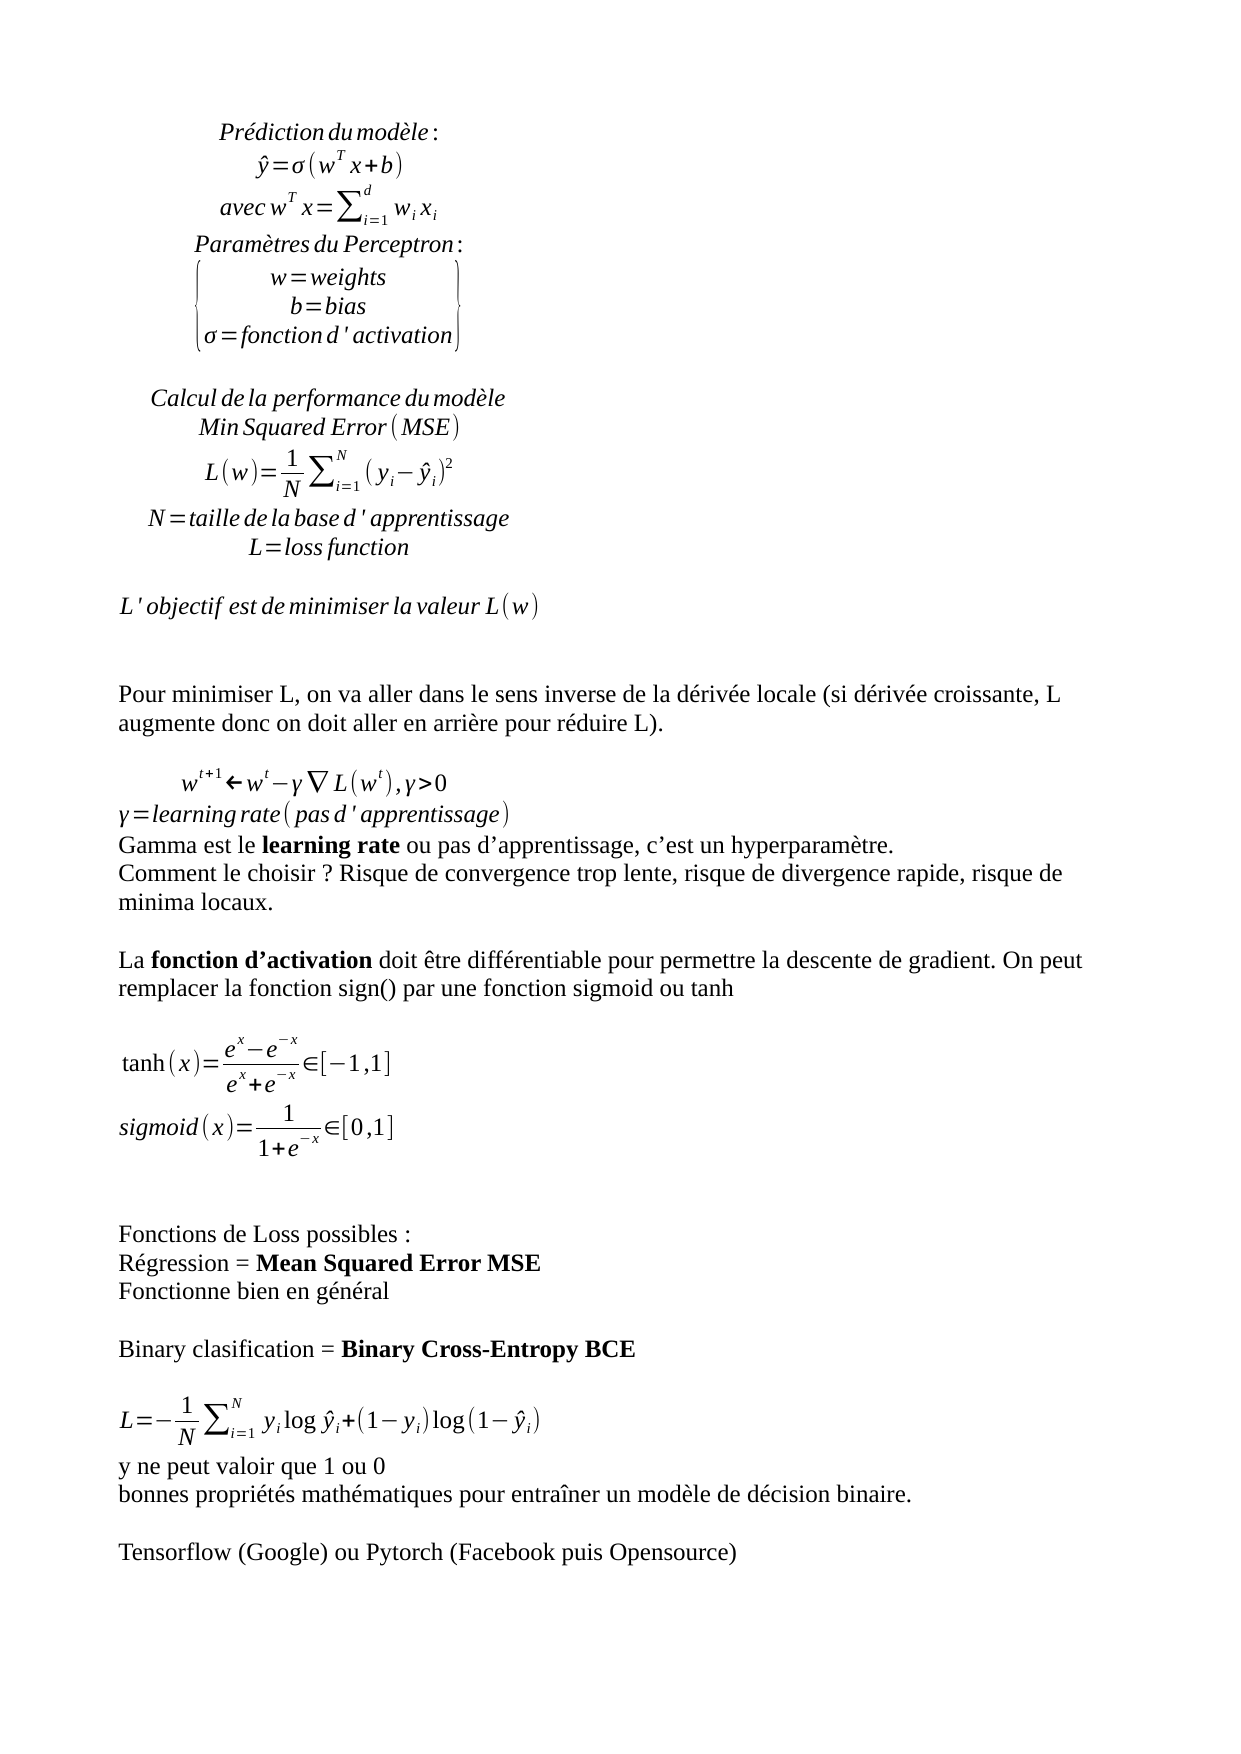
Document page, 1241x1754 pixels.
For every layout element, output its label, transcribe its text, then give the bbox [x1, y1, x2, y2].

text Gamma est le learning rate ou pas d’apprentissage, c’est un hyperparamètre. [118, 830, 1122, 858]
text Pour minimiser L, on va aller dans le sens inverse de la dérivée locale (si dérivée croissante, L augmente donc on doit aller en arrière pour réduire L). [118, 679, 1122, 736]
text Fonctions de Loss possibles : [118, 1219, 1122, 1248]
text bonnes propriétés mathématiques pour entraîner un modèle de décision binaire. [118, 1479, 1122, 1508]
text Régression = Mean Squared Error MSE [118, 1248, 1122, 1276]
text Fonctionne bien en général [118, 1276, 1122, 1305]
text La fonction d’activation doit être différentiable pour permettre la descente de gradient. On peut remplacer la fonction sign() par une fonction sigmoid ou tanh [118, 945, 1122, 1002]
text Tensorflow (Google) ou Pytorch (Facebook puis Opensource) [118, 1537, 1122, 1566]
text y ne peut valoir que 1 ou 0 [118, 1451, 1122, 1479]
text Binary clasification = Binary Cross-Entropy BCE [118, 1334, 1122, 1363]
text Comment le choisir ? Risque de convergence trop lente, risque de divergence rapide, risque de minima locaux. [118, 858, 1122, 916]
